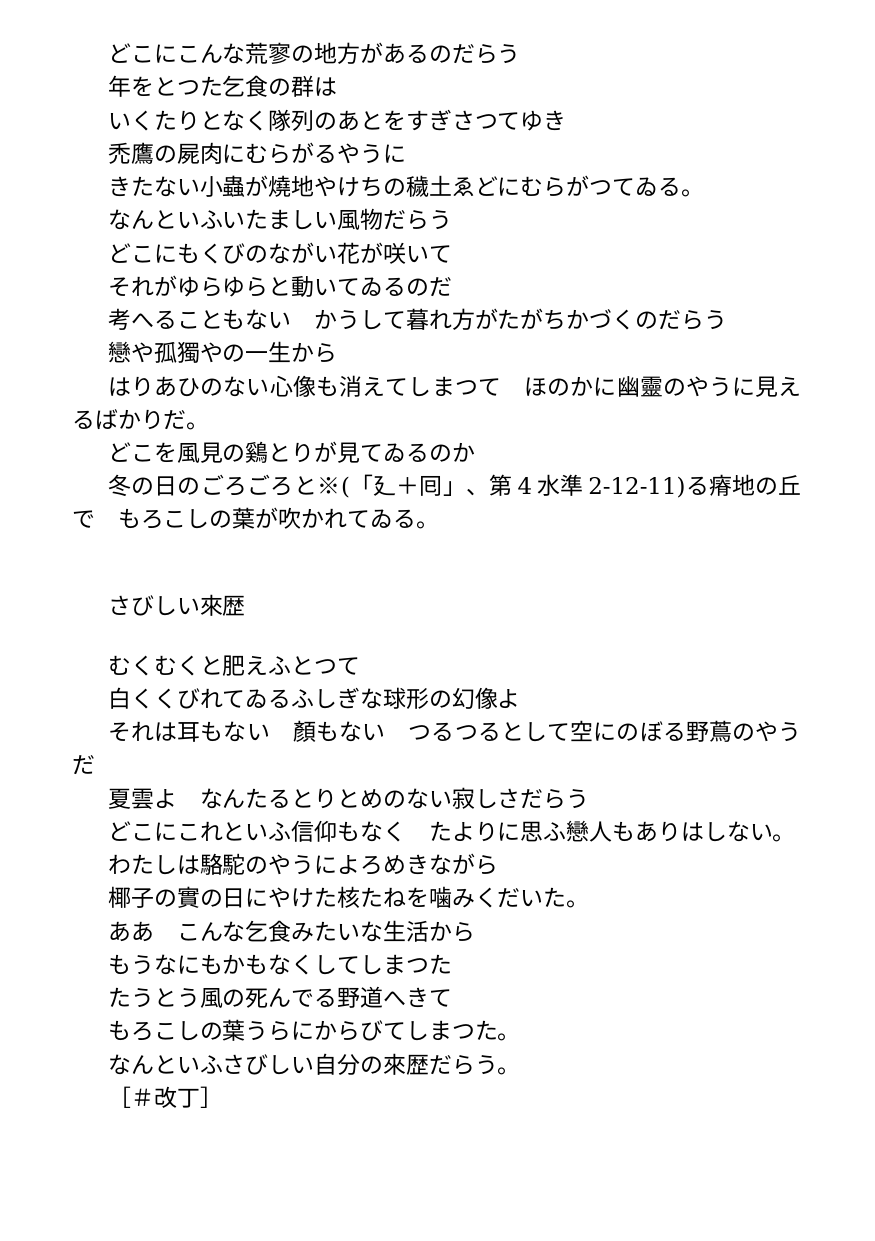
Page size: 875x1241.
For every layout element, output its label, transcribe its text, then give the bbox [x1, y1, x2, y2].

text 禿鷹の屍肉にむらがるやうに [72, 136, 802, 169]
text ［＃改丁］ [72, 1080, 802, 1113]
text 戀や孤獨やの一生から [72, 335, 802, 368]
text はりあひのない心像も消えてしまつて ほのかに幽靈のやうに見えるばかりだ。 [72, 368, 802, 435]
text たうとう風の死んでる野道へきて [72, 980, 802, 1013]
text 椰子の實の日にやけた核たねを噛みくだいた。 [72, 880, 802, 913]
text ああ こんな乞食みたいな生活から [72, 913, 802, 947]
text なんといふいたましい風物だらう [72, 202, 802, 235]
text どこにもくびのながい花が咲いて [72, 235, 802, 269]
text さびしい來歴 [72, 588, 802, 621]
text 夏雲よ なんたるとりとめのない寂しさだらう [72, 781, 802, 814]
text どこにこれといふ信仰もなく たよりに思ふ戀人もありはしない。 [72, 814, 802, 847]
text どこにこんな荒寥の地方があるのだらう [72, 36, 802, 69]
text 年をとつた乞食の群は [72, 69, 802, 102]
text 冬の日のごろごろと※(「廴＋囘」、第4水準2-12-11)る瘠地の丘で もろこしの葉が吹かれてゐる。 [72, 468, 802, 534]
text それがゆらゆらと動いてゐるのだ [72, 269, 802, 302]
text もうなにもかもなくしてしまつた [72, 947, 802, 980]
text なんといふさびしい自分の來歴だらう。 [72, 1046, 802, 1080]
text わたしは駱駝のやうによろめきながら [72, 847, 802, 880]
text むくむくと肥えふとつて [72, 648, 802, 681]
text どこを風見の鷄とりが見てゐるのか [72, 435, 802, 468]
text きたない小蟲が燒地やけちの穢土ゑどにむらがつてゐる。 [72, 169, 802, 202]
text いくたりとなく隊列のあとをすぎさつてゆき [72, 102, 802, 136]
text 考へることもない かうして暮れ方がたがちかづくのだらう [72, 302, 802, 335]
text 白くくびれてゐるふしぎな球形の幻像よ [72, 681, 802, 714]
text もろこしの葉うらにからびてしまつた。 [72, 1013, 802, 1046]
text それは耳もない 顏もない つるつるとして空にのぼる野蔦のやうだ [72, 714, 802, 781]
